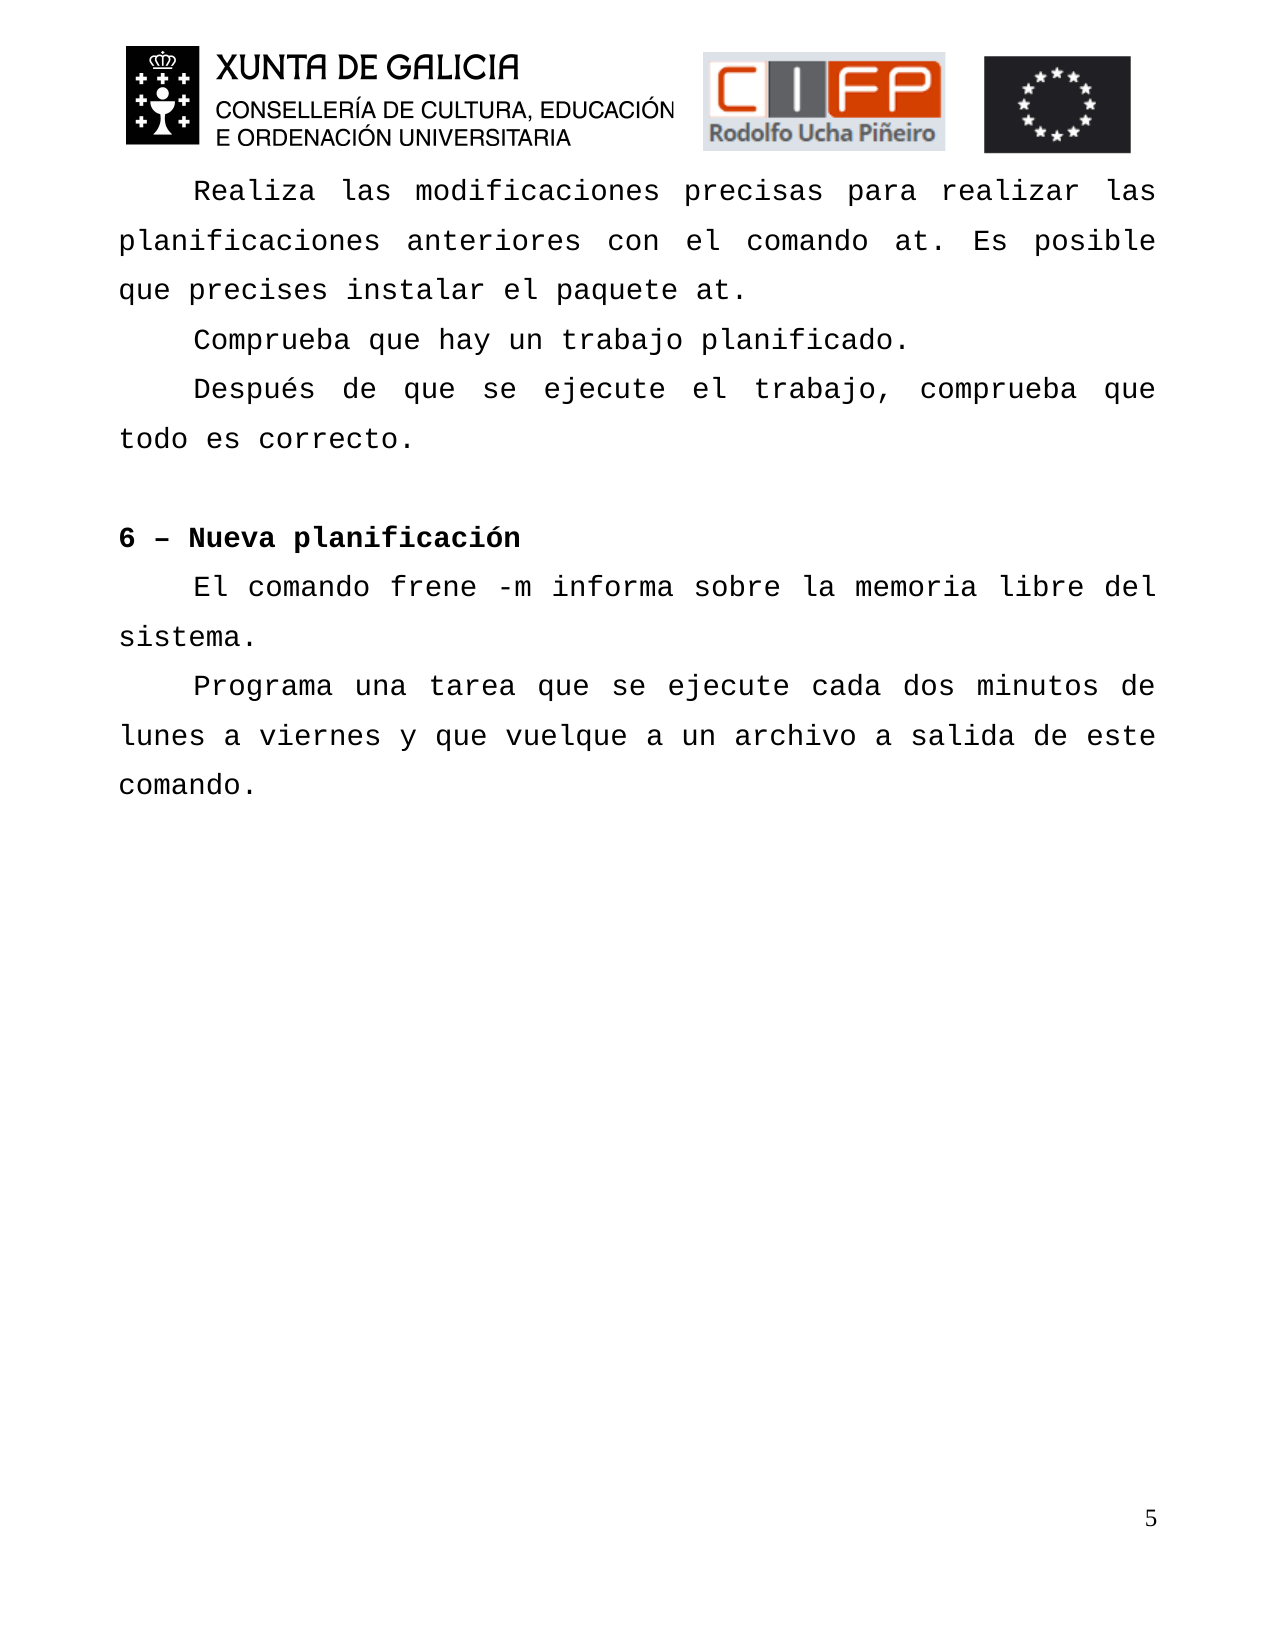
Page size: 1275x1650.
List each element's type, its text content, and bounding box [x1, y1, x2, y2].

text El comando frene -m informa sobre la memoria libre del sistema. [118, 572, 1157, 655]
picture [703, 52, 946, 151]
text Después de que se ejecute el trabajo, comprueba que todo es correcto. [118, 374, 1157, 457]
picture [126, 46, 674, 146]
text 6 – Nueva planificación [118, 523, 1157, 556]
picture [983, 55, 1134, 155]
text Comprueba que hay un trabajo planificado. [118, 325, 1157, 358]
text Programa una tarea que se ejecute cada dos minutos de lunes a viernes y que vuelque a un archivo a salida de este comando. [118, 671, 1157, 803]
text Realiza las modificaciones precisas para realizar las planificaciones anteriores con el comando at. Es posible que precises instalar el paquete at. [118, 176, 1157, 308]
